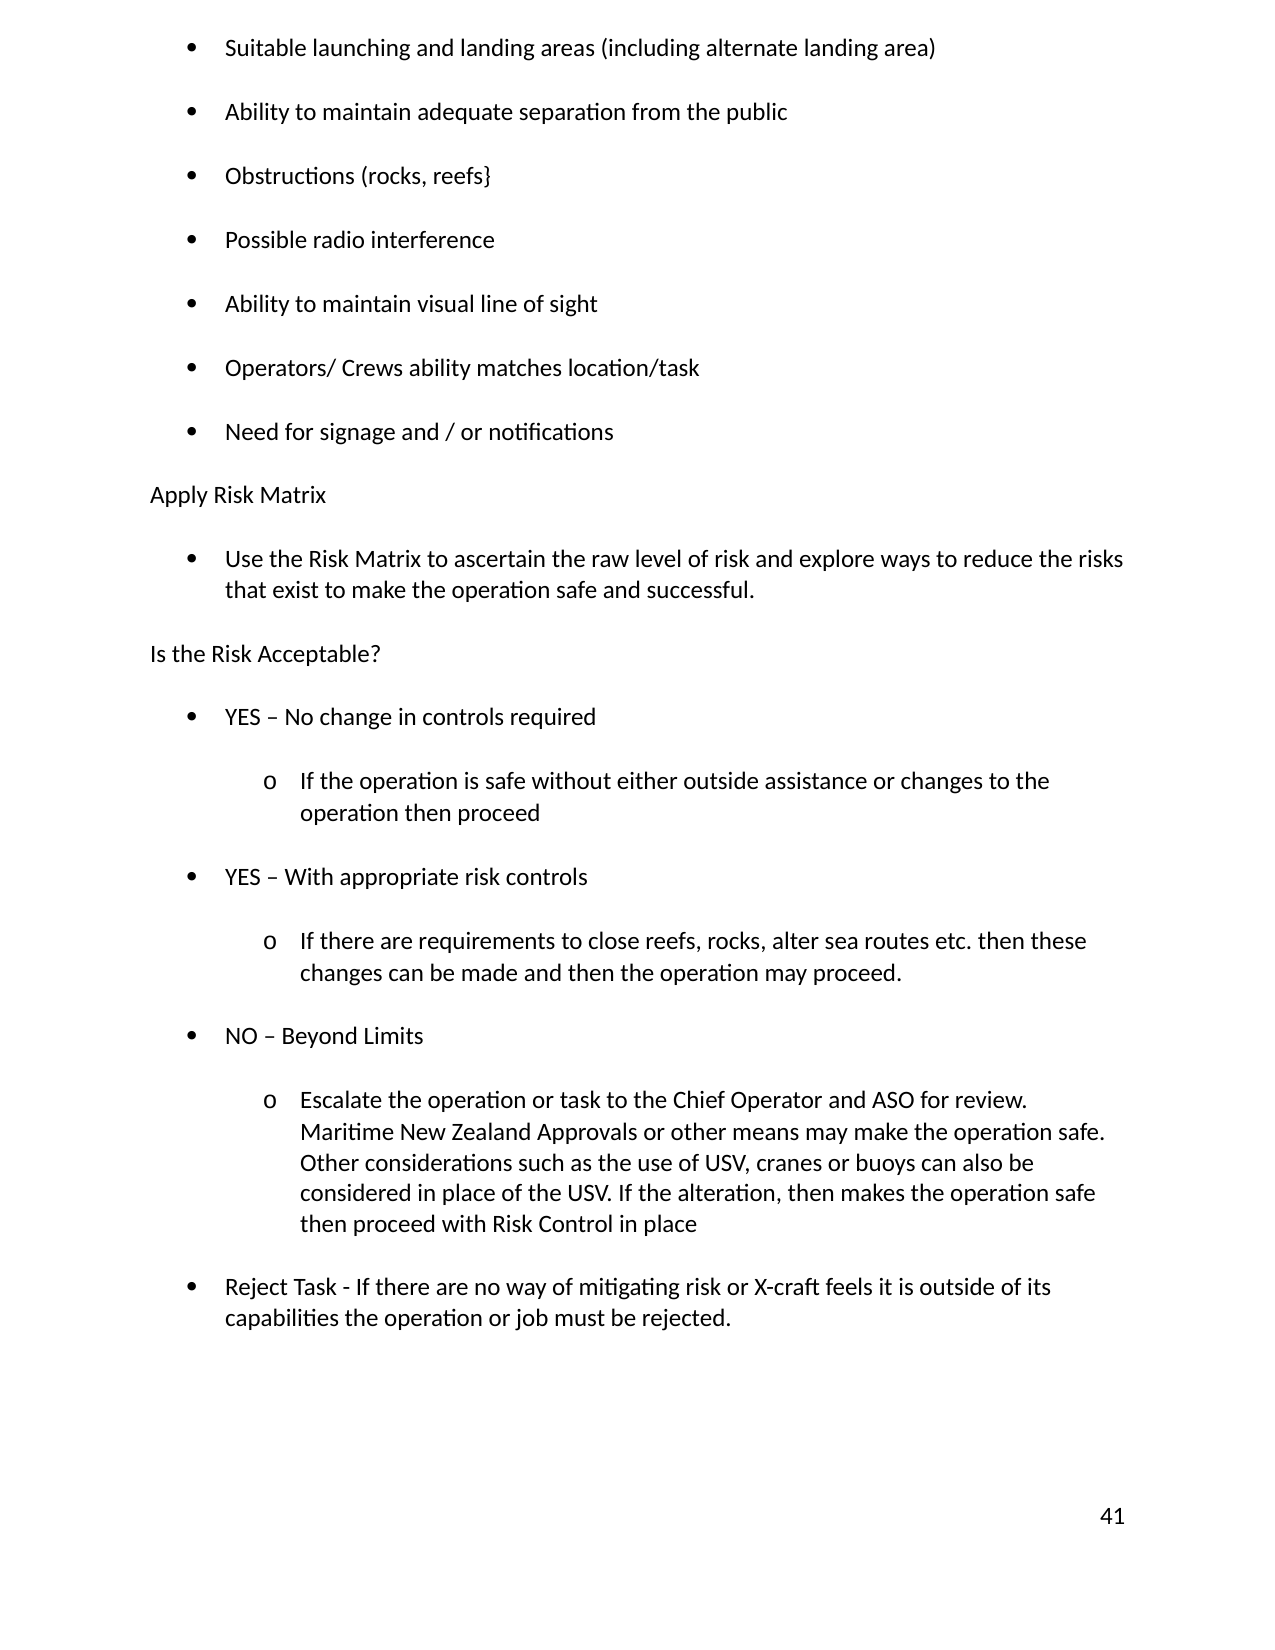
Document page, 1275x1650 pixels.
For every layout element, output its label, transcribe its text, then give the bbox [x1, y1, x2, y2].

list Use the Risk Matrix to ascertain the raw level of risk and explore ways to reduce the risks that exist to make the operation safe and successful. [187, 543, 1125, 604]
list If the operation is safe without either outside assistance or changes to the operation then proceed [262, 765, 1125, 828]
list Reject Task - If there are no way of mitigating risk or X-craft feels it is outside of its capabilities the operation or job must be rejected. [187, 1272, 1125, 1333]
list Suitable launching and landing areas (including alternate landing area) [187, 32, 1125, 63]
list Ability to maintain visual line of sight [187, 288, 1125, 318]
text Is the Risk Acceptable? [150, 638, 1125, 668]
list YES – No change in controls required [187, 702, 1125, 732]
list YES – With appropriate risk controls [187, 861, 1125, 892]
list Escalate the operation or task to the Chief Operator and ASO for review. Maritime New Zealand Approvals or other means may make the operation safe. Other considerations such as the use of USV, cranes or buoys can also be considered in place of the USV. If the alteration, then makes the operation safe then proceed with Risk Control in place [262, 1084, 1125, 1238]
list Possible radio interference [187, 224, 1125, 254]
list Operators/ Crews ability matches location/task [187, 352, 1125, 382]
list NO – Beyond Limits [187, 1021, 1125, 1051]
list Need for signage and / or notifications [187, 416, 1125, 446]
list If there are requirements to close reefs, rocks, alter sea routes etc. then these changes can be made and then the operation may proceed. [262, 925, 1125, 987]
list Ability to maintain adequate separation from the public [187, 96, 1125, 127]
list Obstructions (rocks, reefs} [187, 160, 1125, 191]
text Apply Risk Matrix [150, 479, 1125, 510]
